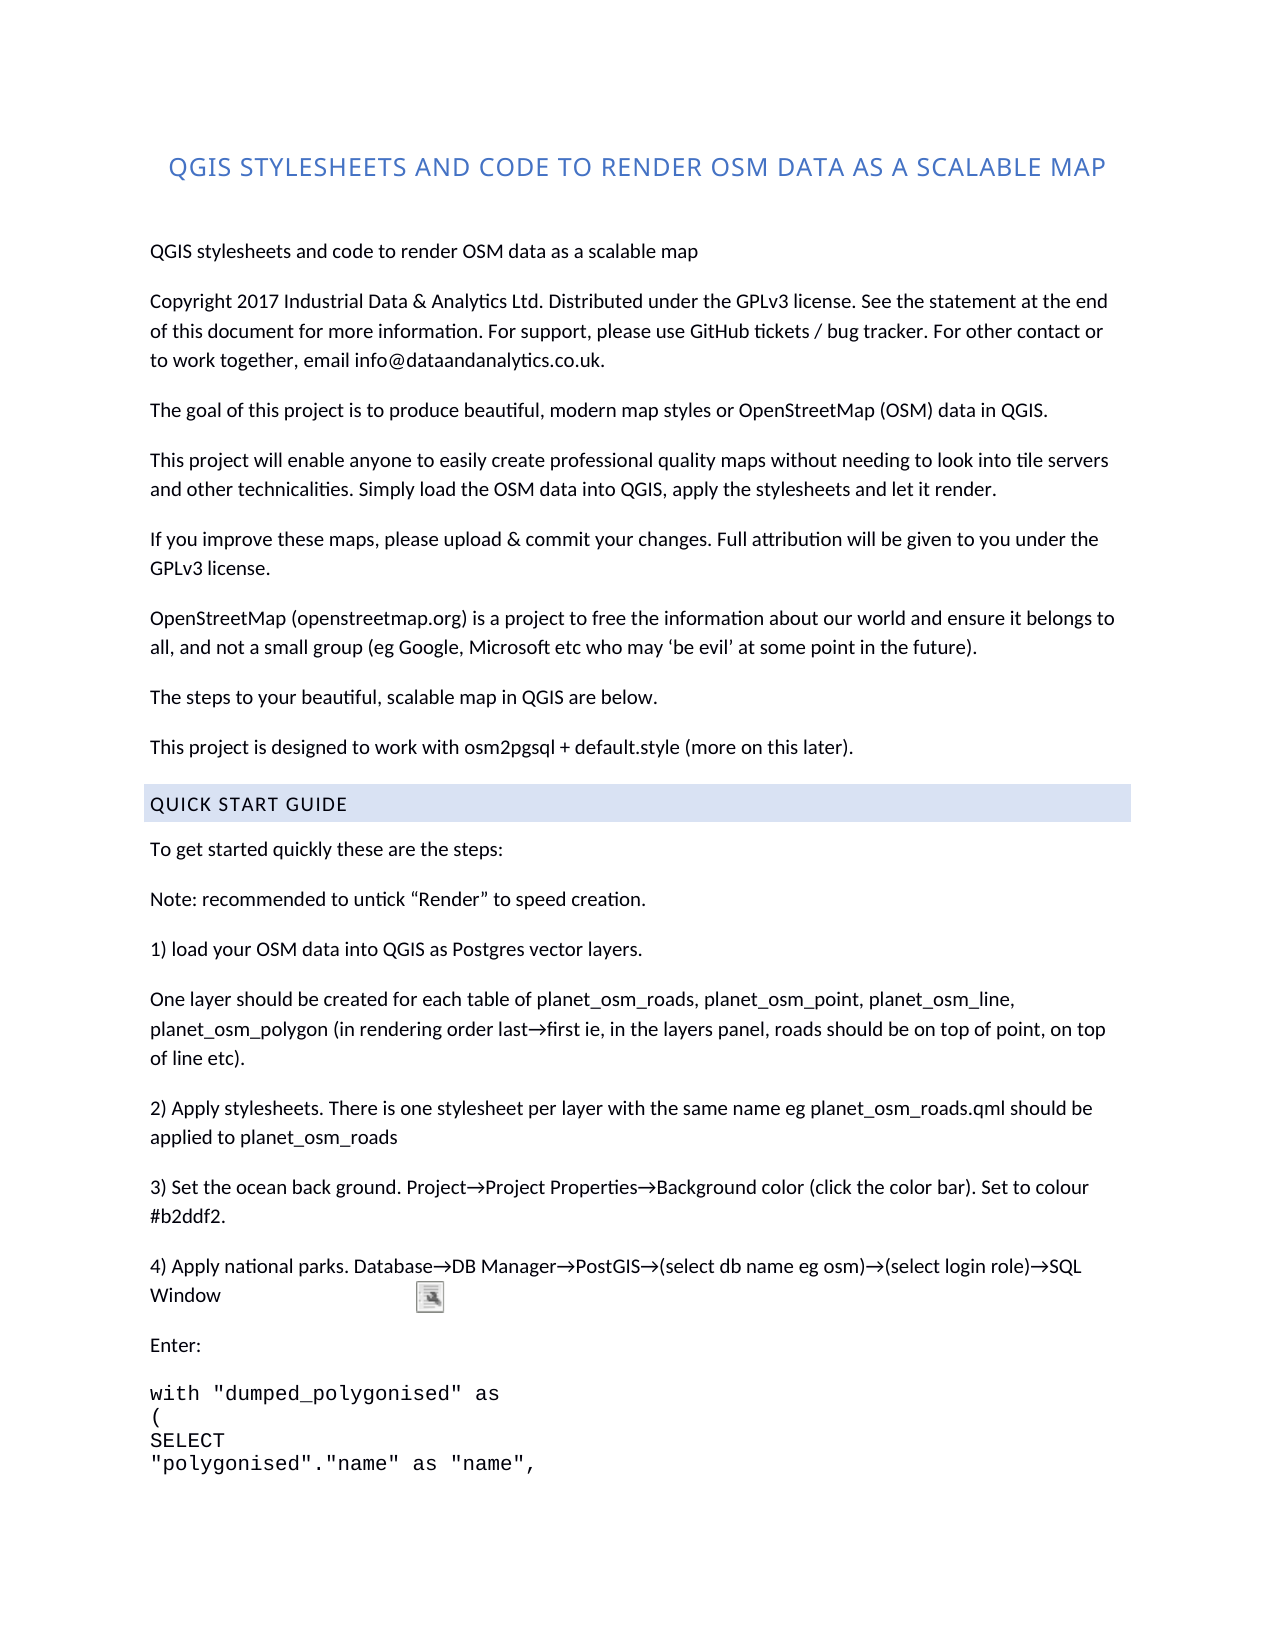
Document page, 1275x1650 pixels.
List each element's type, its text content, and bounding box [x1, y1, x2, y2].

text Note: recommended to untick “Render” to speed creation. [150, 887, 1125, 912]
text Copyright 2017 Industrial Data & Analytics Ltd. Distributed under the GPLv3 license. See the statement at the end of this document for more information. For support, please use GitHub tickets / bug tracker. For other contact or to work together, email info@dataandanalytics.co.uk. [150, 289, 1125, 372]
text 4) Apply national parks. Database→DB Manager→PostGIS→(select db name eg osm)→(select login role)→SQL Window [150, 1253, 1125, 1308]
text The steps to your beautiful, scalable map in QGIS are below. [150, 684, 1125, 710]
text 3) Set the ocean back ground. Project→Project Properties→Background color (click the color bar). Set to colour #b2ddf2. [150, 1174, 1125, 1229]
text 2) Apply stylesheets. There is one stylesheet per layer with the same name eg planet_osm_roads.qml should be applied to planet_osm_roads [150, 1095, 1125, 1149]
text with "dumped_polygonised" as [150, 1382, 1125, 1406]
title QGIS stylesheets and code to render OSM data as a scalable map [150, 150, 1125, 184]
text SELECT [150, 1430, 1125, 1453]
text "polygonised"."name" as "name", [150, 1453, 1125, 1477]
text ( [150, 1406, 1125, 1430]
subtitle QUICK START GUIDE [150, 791, 1125, 816]
text This project is designed to work with osm2pgsql + default.style (more on this later). [150, 734, 1125, 760]
text The goal of this project is to produce beautiful, modern map styles or OpenStreetMap (OSM) data in QGIS. [150, 397, 1125, 422]
text This project will enable anyone to easily create professional quality maps without needing to look into tile servers and other technicalities. Simply load the OSM data into QGIS, apply the stylesheets and let it render. [150, 447, 1125, 502]
picture [416, 1281, 445, 1313]
text To get started quickly these are the steps: [150, 837, 1125, 862]
text One layer should be created for each table of planet_osm_roads, planet_osm_point, planet_osm_line, planet_osm_polygon (in rendering order last→first ie, in the layers panel, roads should be on top of point, on top of line etc). [150, 987, 1125, 1070]
text If you improve these maps, please upload & commit your changes. Full attribution will be given to you under the GPLv3 license. [150, 526, 1125, 581]
text 1) load your OSM data into QGIS as Postgres vector layers. [150, 937, 1125, 962]
text QGIS stylesheets and code to render OSM data as a scalable map [150, 239, 1125, 264]
text Enter: [150, 1332, 1125, 1358]
text OpenStreetMap (openstreetmap.org) is a project to free the information about our world and ensure it belongs to all, and not a small group (eg Google, Microsoft etc who may ‘be evil’ at some point in the future). [150, 605, 1125, 660]
